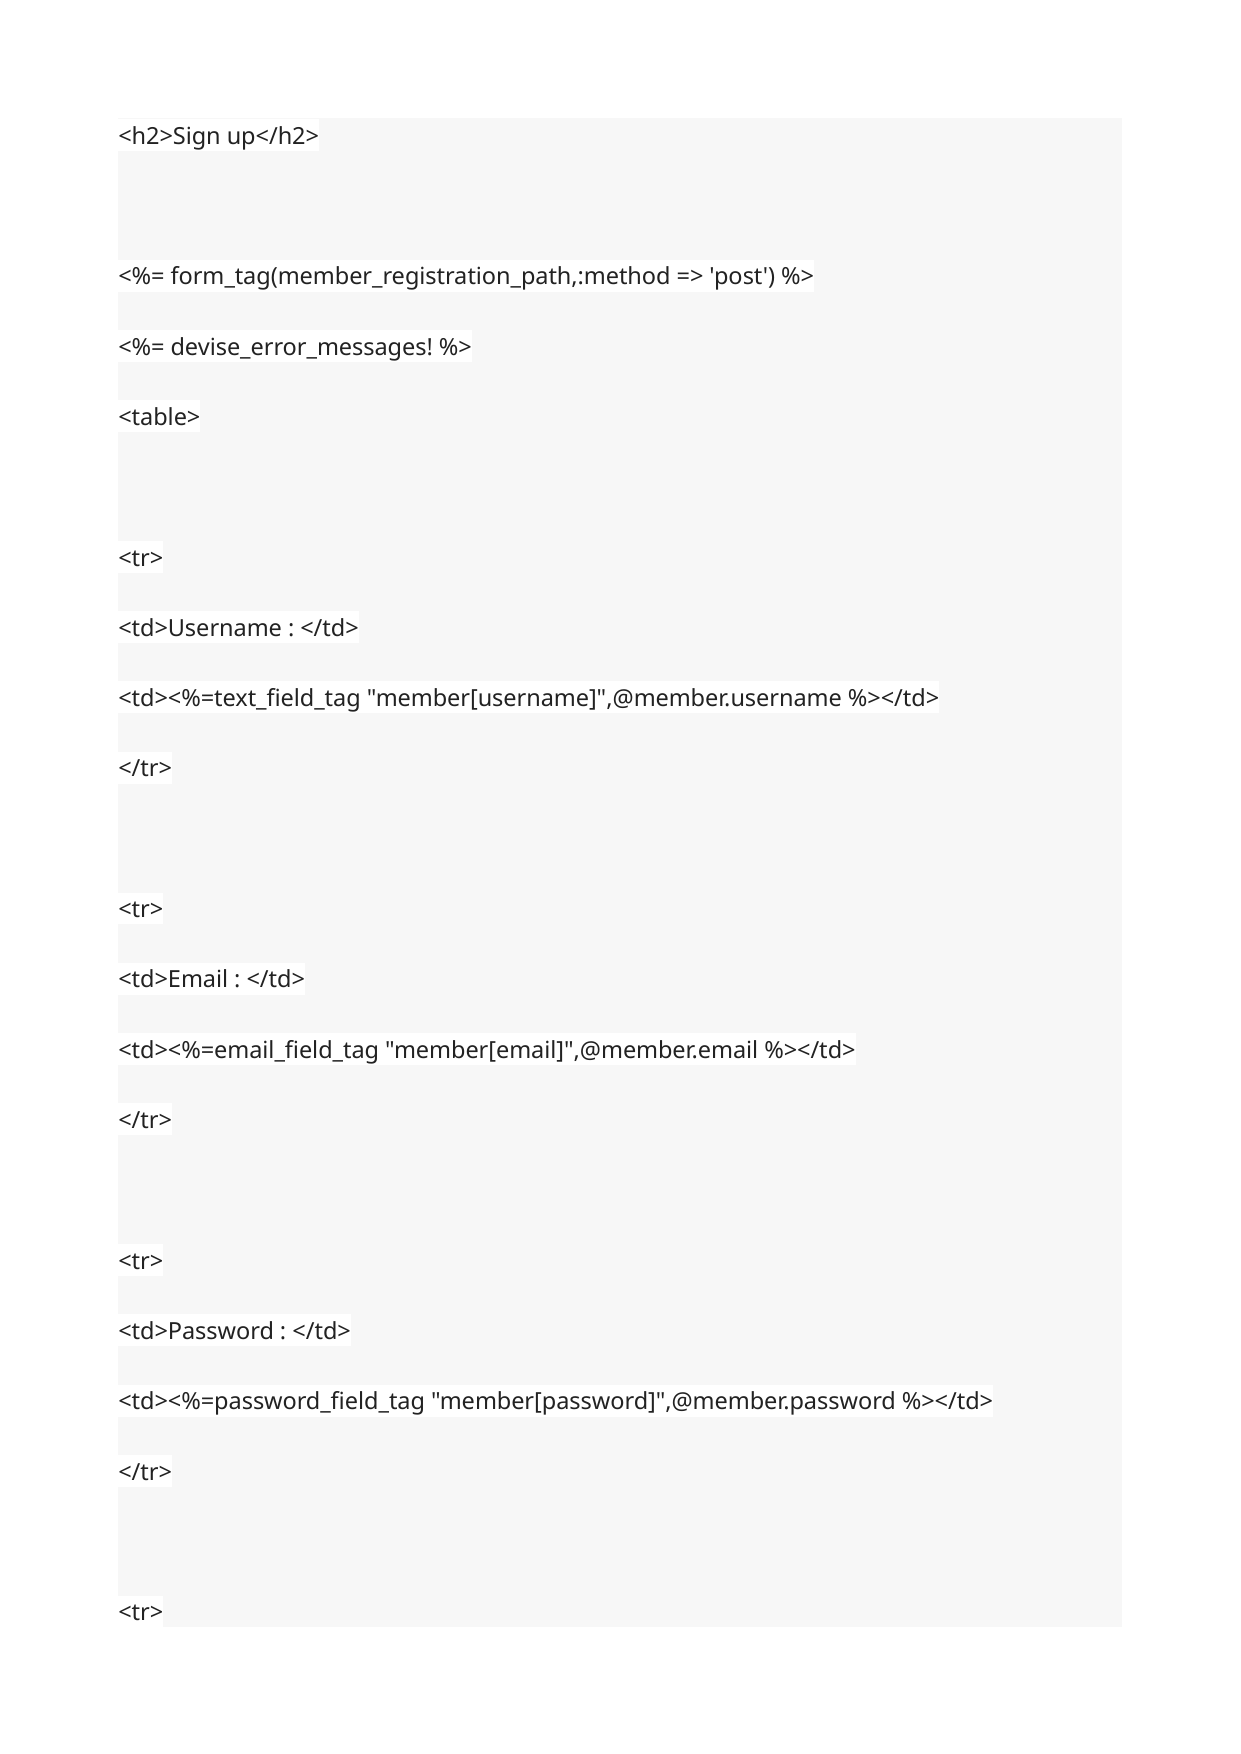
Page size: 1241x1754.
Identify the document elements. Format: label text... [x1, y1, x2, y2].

text </tr> [118, 1454, 1122, 1487]
text <h2>Sign up</h2> [118, 118, 1122, 151]
text </tr> [118, 751, 1122, 784]
text <td>Password : </td> [118, 1313, 1122, 1346]
text <td>Email : </td> [118, 962, 1122, 995]
text <tr> [118, 540, 1122, 573]
text <td><%=password_field_tag "member[password]",@member.password %></td> [118, 1384, 1122, 1417]
text <%= devise_error_messages! %> [118, 329, 1122, 362]
text <td><%=email_field_tag "member[email]",@member.email %></td> [118, 1032, 1122, 1065]
text </tr> [118, 1102, 1122, 1135]
text <td>Username : </td> [118, 610, 1122, 643]
text <%= form_tag(member_registration_path,:method => 'post') %> [118, 259, 1122, 292]
text <td><%=text_field_tag "member[username]",@member.username %></td> [118, 681, 1122, 713]
text <tr> [118, 892, 1122, 924]
text <tr> [118, 1243, 1122, 1276]
text <tr> [118, 1595, 1122, 1627]
text <table> [118, 399, 1122, 432]
